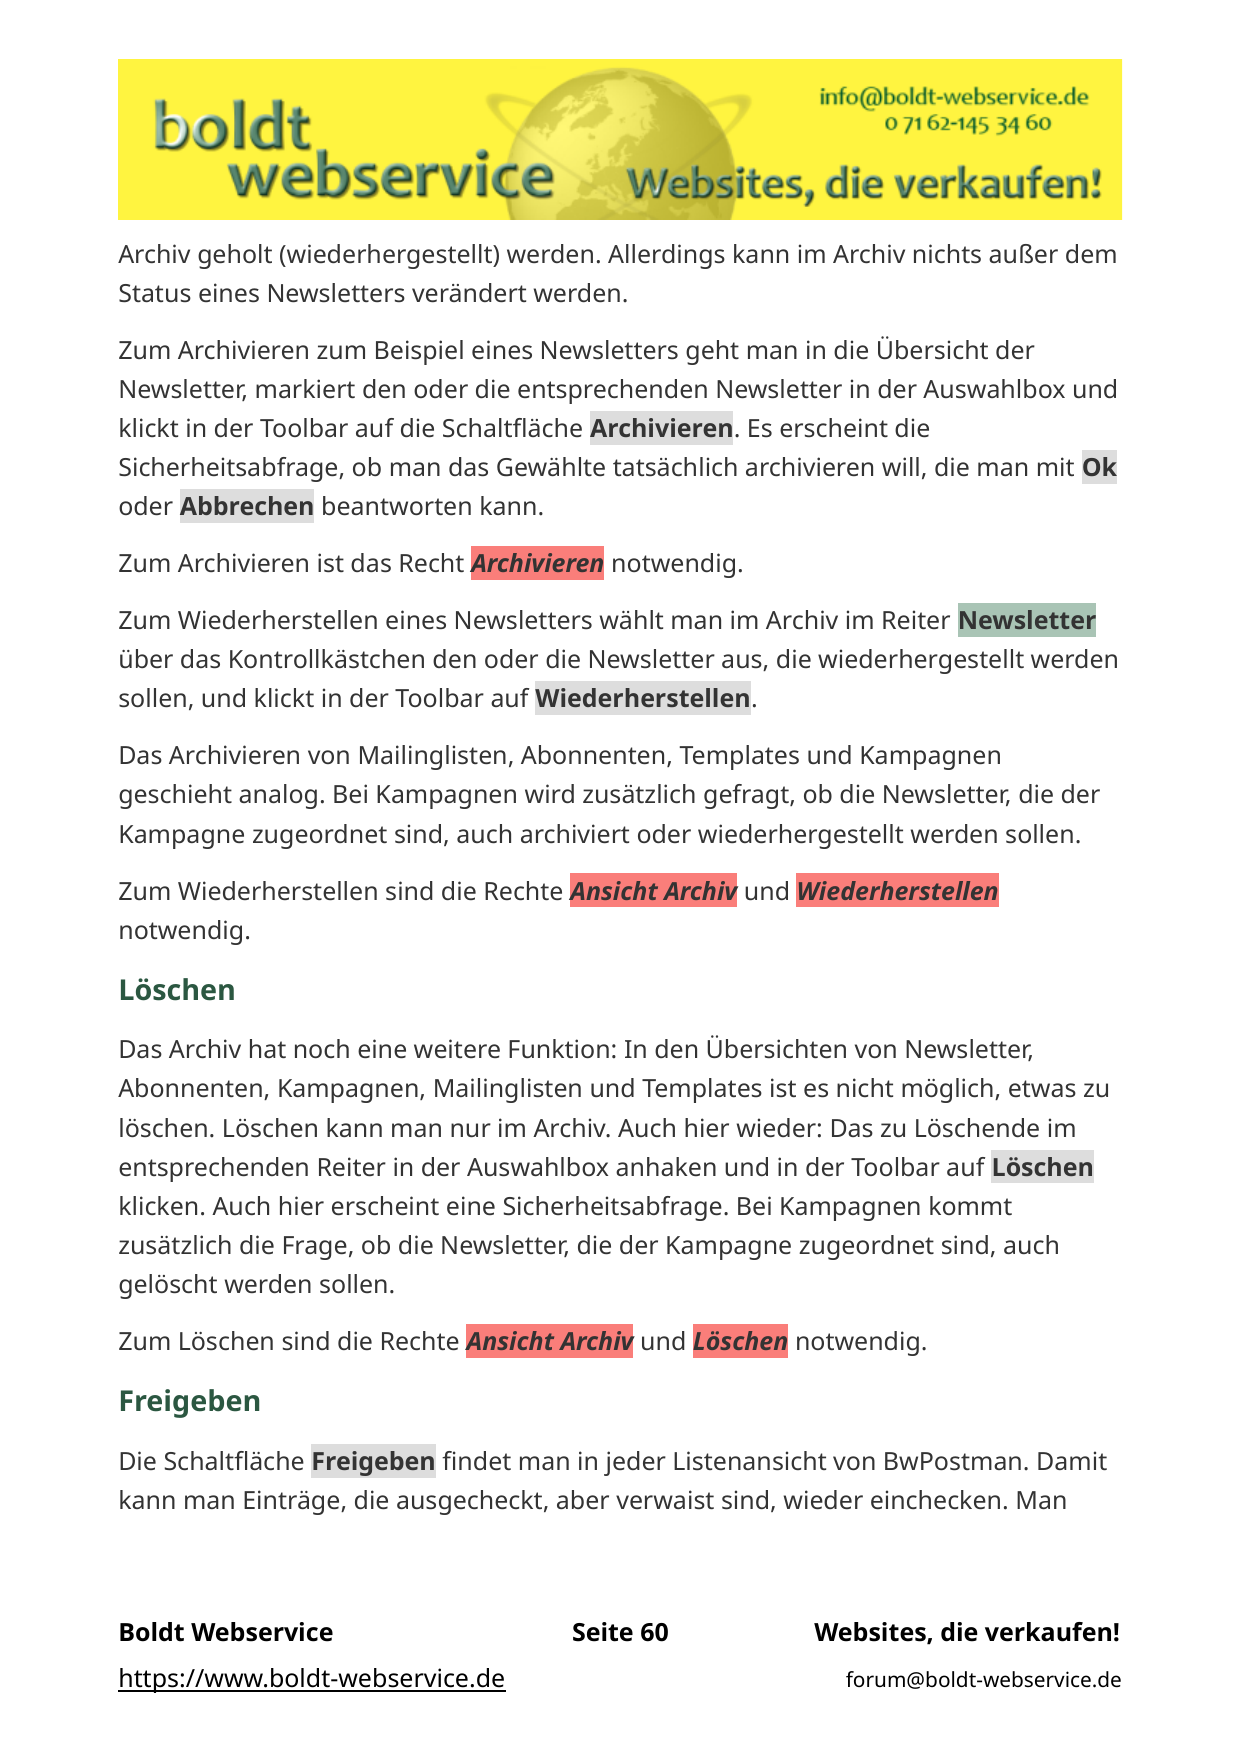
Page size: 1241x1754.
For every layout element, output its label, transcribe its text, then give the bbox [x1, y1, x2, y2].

picture [118, 59, 1123, 220]
subtitle Löschen [118, 969, 1122, 1008]
text Die Schaltfläche Freigeben findet man in jeder Listenansicht von BwPostman. Damit kann man Einträge, die ausgecheckt, aber verwaist sind, wieder einchecken. Man [118, 1443, 1122, 1517]
text Zum Archivieren zum Beispiel eines Newsletters geht man in die Übersicht der Newsletter, markiert den oder die entsprechenden Newsletter in der Auswahlbox und klickt in der Toolbar auf die Schaltfläche Archivieren. Es erscheint die Sicherheitsabfrage, ob man das Gewählte tatsächlich archivieren will, die man mit Ok oder Abbrechen beantworten kann. [118, 332, 1122, 523]
text Zum Archivieren ist das Recht Archivieren notwendig. [604, 546, 1122, 580]
text Archiv geholt (wiederhergestellt) werden. Allerdings kann im Archiv nichts außer dem Status eines Newsletters verändert werden. [118, 236, 1122, 309]
subtitle Freigeben [118, 1381, 1122, 1420]
text Zum Löschen sind die Rechte Ansicht Archiv und Löschen notwendig. [118, 1324, 466, 1358]
text Zum Löschen sind die Rechte Ansicht Archiv und Löschen notwendig. [633, 1324, 693, 1358]
text Zum Archivieren ist das Recht Archivieren notwendig. [118, 546, 471, 580]
text Das Archivieren von Mailinglisten, Abonnenten, Templates und Kampagnen geschieht analog. Bei Kampagnen wird zusätzlich gefragt, ob die Newsletter, die der Kampagne zugeordnet sind, auch archiviert oder wiederhergestellt werden sollen. [118, 738, 1122, 850]
text Das Archiv hat noch eine weitere Funktion: In den Übersichten von Newsletter, Abonnenten, Kampagnen, Mailinglisten und Templates ist es nicht möglich, etwas zu löschen. Löschen kann man nur im Archiv. Auch hier wieder: Das zu Löschende im entsprechenden Reiter in der Auswahlbox anhaken und in der Toolbar auf Löschen klicken. Auch hier erscheint eine Sicherheitsabfrage. Bei Kampagnen kommt zusätzlich die Frage, ob die Newsletter, die der Kampagne zugeordnet sind, auch gelöscht werden sollen. [118, 1032, 1122, 1301]
text Zum Löschen sind die Rechte Ansicht Archiv und Löschen notwendig. [788, 1324, 1122, 1358]
text Zum Wiederherstellen sind die Rechte Ansicht Archiv und Wiederherstellen notwendig. [118, 873, 1122, 946]
text Zum Wiederherstellen eines Newsletters wählt man im Archiv im Reiter Newsletter über das Kontrollkästchen den oder die Newsletter aus, die wiederhergestellt werden sollen, und klickt in der Toolbar auf Wiederherstellen. [118, 603, 1122, 715]
